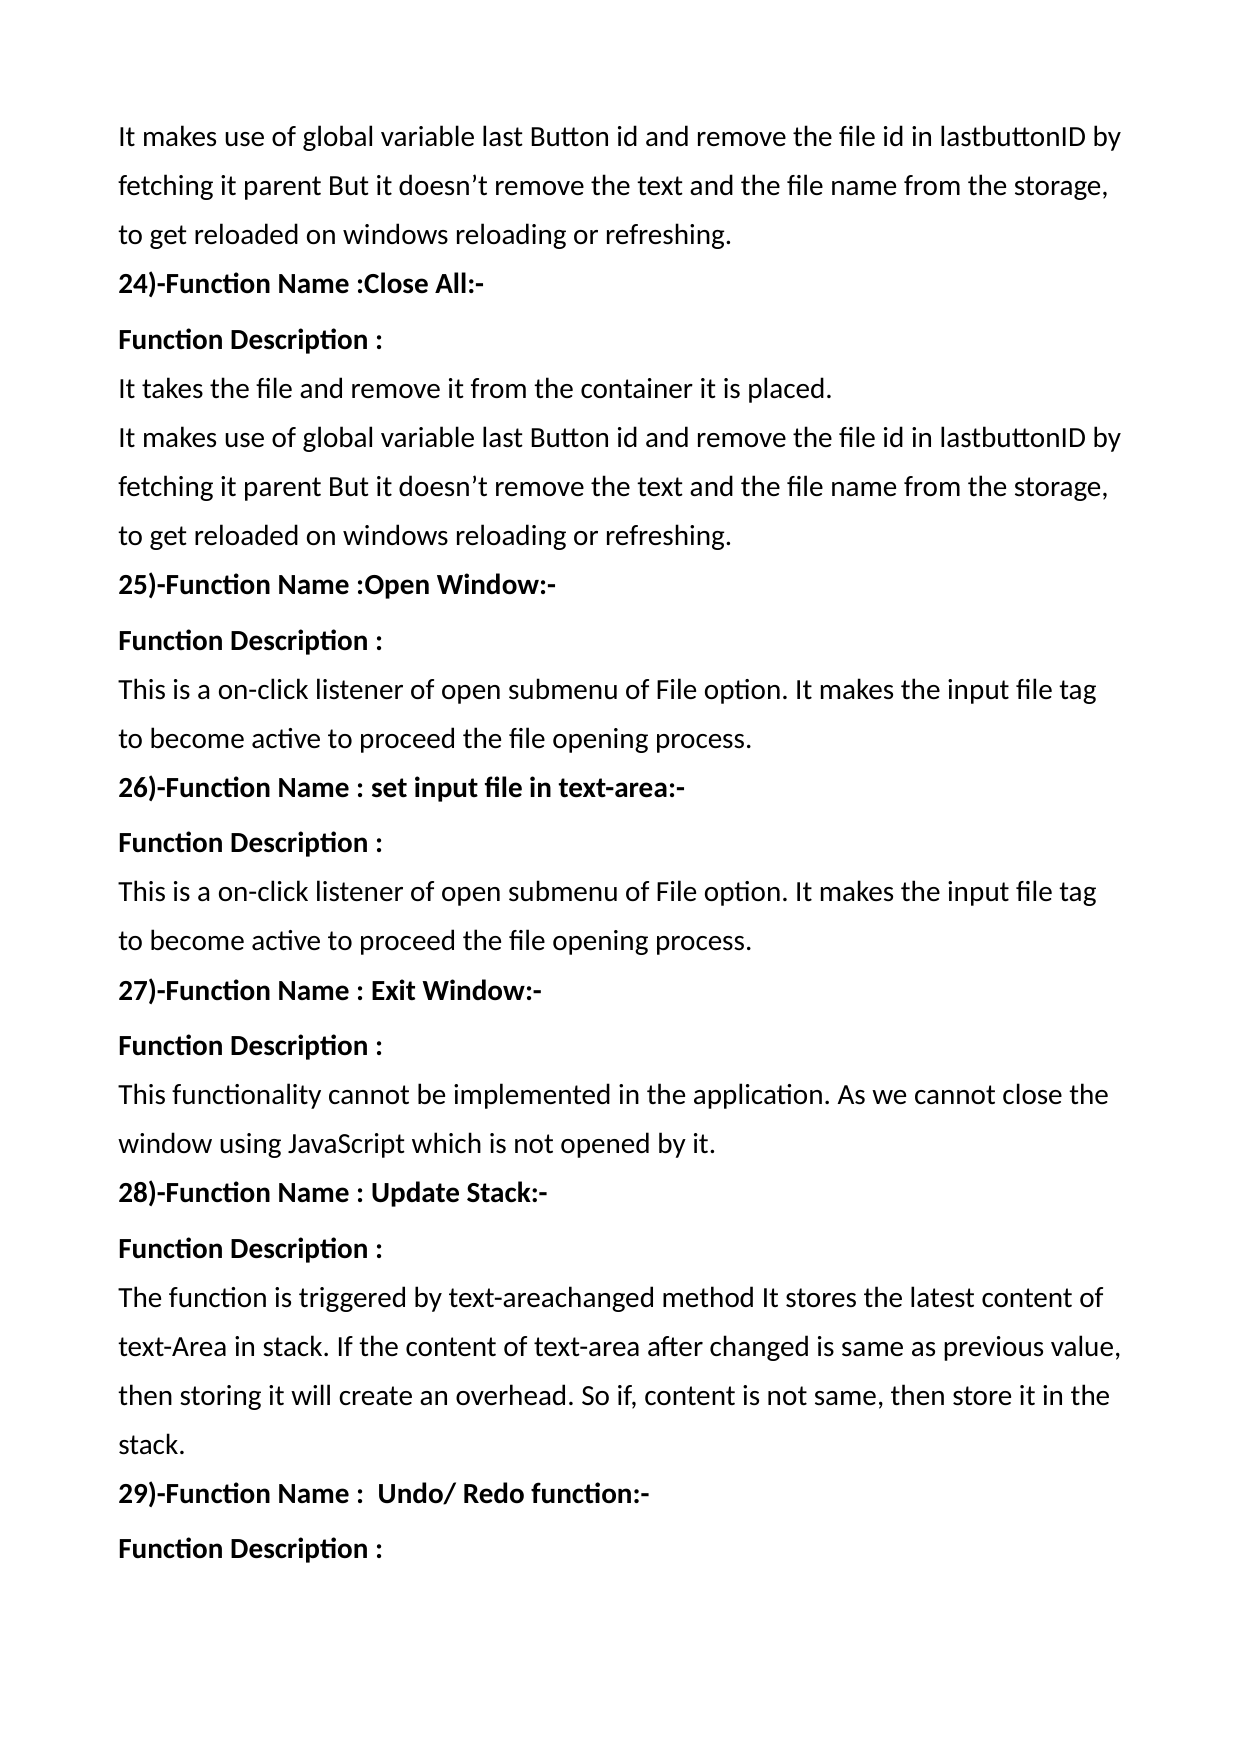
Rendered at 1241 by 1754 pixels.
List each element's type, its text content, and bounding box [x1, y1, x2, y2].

text 25)-Function Name :Open Window:- [118, 566, 1122, 602]
text It makes use of global variable last Button id and remove the file id in lastbuttonID by fetching it parent But it doesn’t remove the text and the file name from the storage, to get reloaded on windows reloading or refreshing. [118, 118, 1122, 252]
text 27)-Function Name : Exit Window:- [118, 972, 1122, 1007]
text It makes use of global variable last Button id and remove the file id in lastbuttonID by fetching it parent But it doesn’t remove the text and the file name from the storage, to get reloaded on windows reloading or refreshing. [118, 419, 1122, 553]
text 26)-Function Name : set input file in text-area:- [118, 769, 1122, 804]
text 28)-Function Name : Update Stack:- [118, 1174, 1122, 1210]
text Function Description : [118, 622, 1122, 657]
text This is a on-click listener of open submenu of File option. It makes the input file tag to become active to proceed the file opening process. [118, 873, 1122, 958]
text It takes the file and remove it from the container it is placed. [118, 370, 1122, 406]
text This functionality cannot be implemented in the application. As we cannot close the window using JavaScript which is not opened by it. [118, 1076, 1122, 1161]
text 24)-Function Name :Close All:- [118, 265, 1122, 301]
text Function Description : [118, 321, 1122, 356]
text Function Description : [118, 1230, 1122, 1265]
text Function Description : [118, 1027, 1122, 1063]
text This is a on-click listener of open submenu of File option. It makes the input file tag to become active to proceed the file opening process. [118, 671, 1122, 755]
text The function is triggered by text-areachanged method It stores the latest content of text-Area in stack. If the content of text-area after changed is same as previous value, then storing it will create an overhead. So if, content is not same, then store it in the stack. [118, 1279, 1122, 1462]
text Function Description : [118, 1531, 1122, 1566]
text 29)-Function Name : Undo/ Redo function:- [118, 1475, 1122, 1511]
text Function Description : [118, 824, 1122, 860]
